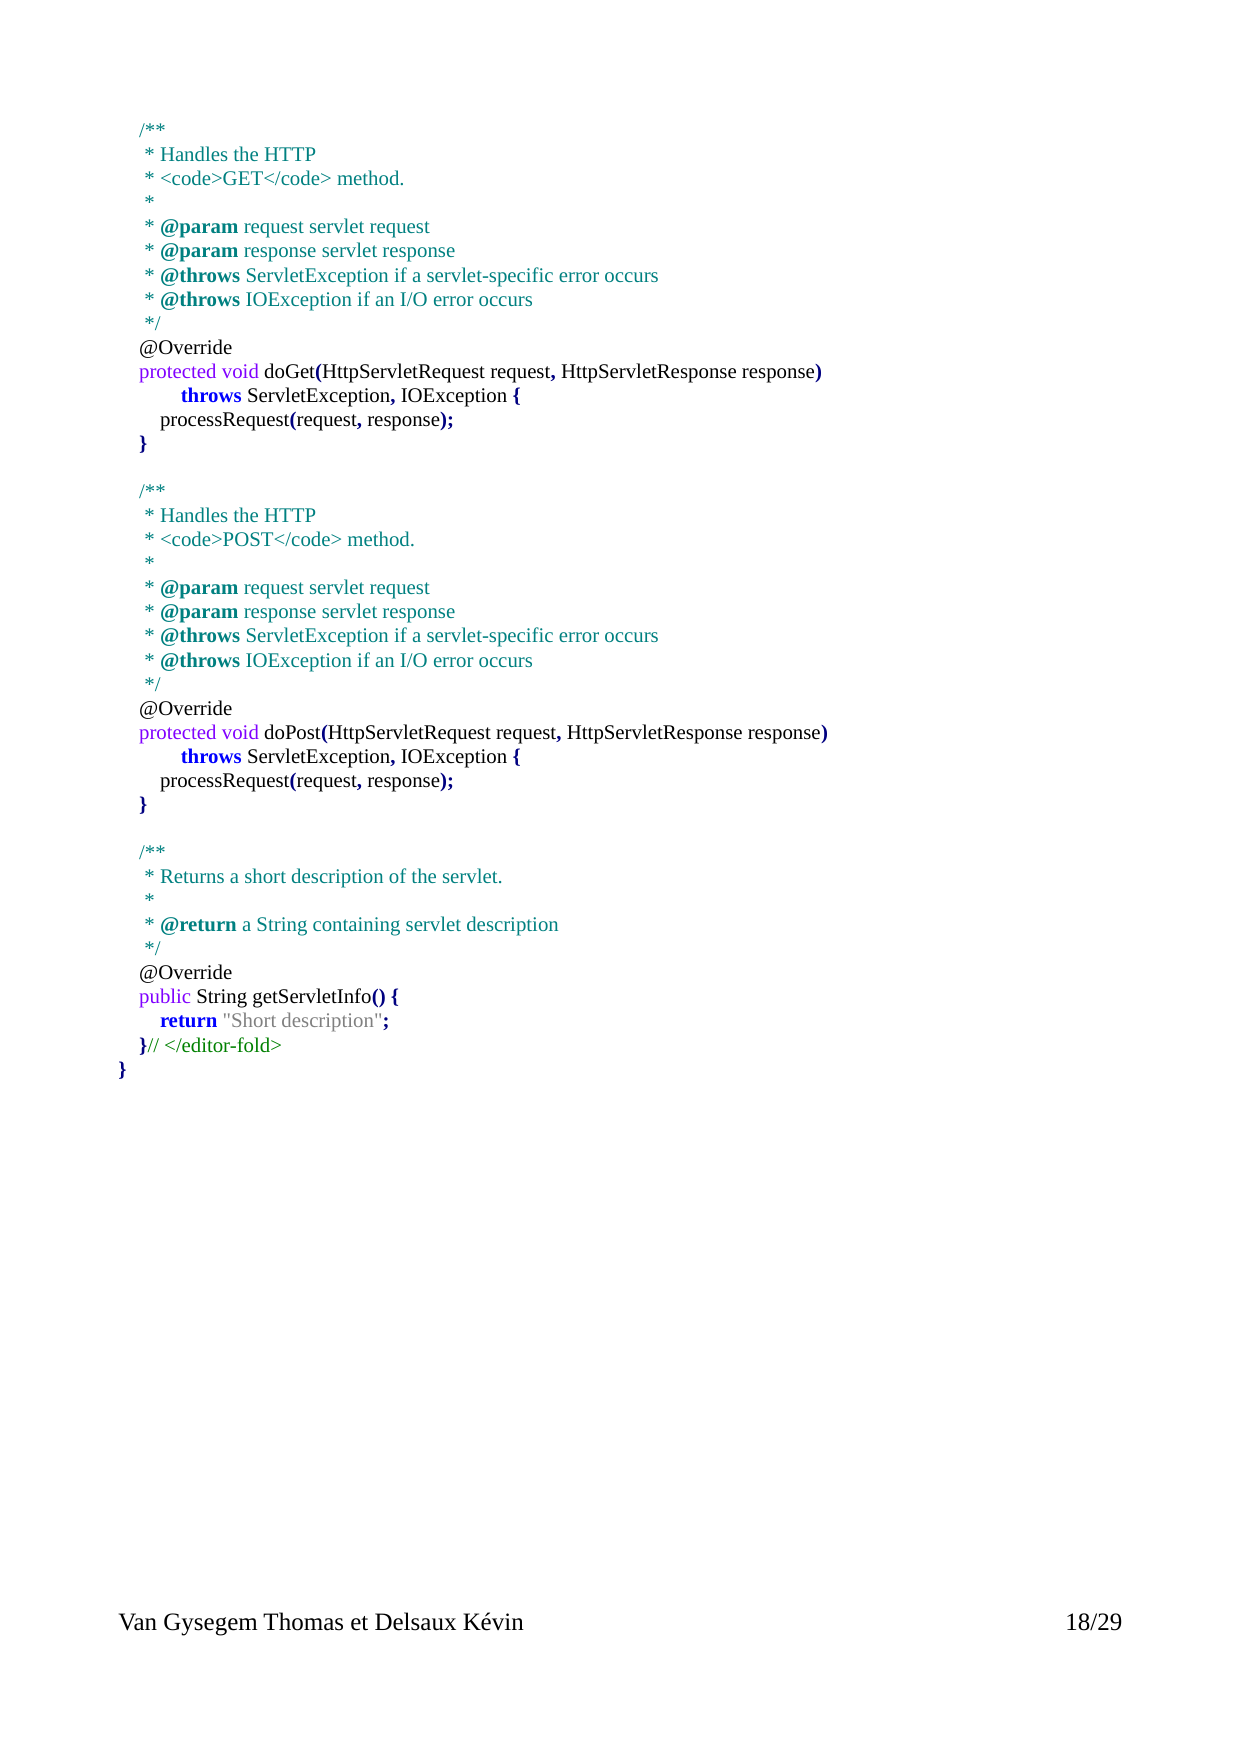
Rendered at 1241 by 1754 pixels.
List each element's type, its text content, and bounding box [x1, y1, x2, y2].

text * [118, 190, 1122, 214]
text processRequest(request, response); [118, 768, 1122, 792]
text protected void doPost(HttpServletRequest request, HttpServletResponse response) [118, 720, 1122, 744]
text } [118, 1057, 1122, 1081]
text throws ServletException, IOException { [118, 744, 1122, 768]
text * Handles the HTTP [118, 503, 1122, 527]
text * <code>POST</code> method. [118, 527, 1122, 551]
text throws ServletException, IOException { [118, 383, 1122, 407]
text } [118, 431, 1122, 455]
text /** [118, 479, 1122, 503]
text */ [118, 672, 1122, 696]
text }// </editor-fold> [118, 1032, 1122, 1057]
text * @throws IOException if an I/O error occurs [118, 287, 1122, 311]
text * Handles the HTTP [118, 142, 1122, 166]
text * @param response servlet response [118, 599, 1122, 623]
text */ [118, 311, 1122, 335]
text protected void doGet(HttpServletRequest request, HttpServletResponse response) [118, 359, 1122, 383]
text * @param request servlet request [118, 575, 1122, 599]
text * Returns a short description of the servlet. [118, 864, 1122, 888]
text @Override [118, 696, 1122, 720]
text public String getServletInfo() { [118, 984, 1122, 1008]
text * [118, 888, 1122, 912]
text return "Short description"; [118, 1008, 1122, 1032]
text /** [118, 840, 1122, 864]
text * @throws ServletException if a servlet-specific error occurs [118, 262, 1122, 287]
text */ [118, 936, 1122, 960]
text * @param request servlet request [118, 214, 1122, 238]
text * [118, 551, 1122, 575]
text * @throws IOException if an I/O error occurs [118, 647, 1122, 672]
text } [118, 792, 1122, 816]
text /** [118, 118, 1122, 142]
text @Override [118, 960, 1122, 984]
text * @param response servlet response [118, 238, 1122, 262]
text * @return a String containing servlet description [118, 912, 1122, 936]
text * <code>GET</code> method. [118, 166, 1122, 190]
text processRequest(request, response); [118, 407, 1122, 431]
text @Override [118, 335, 1122, 359]
text * @throws ServletException if a servlet-specific error occurs [118, 623, 1122, 647]
